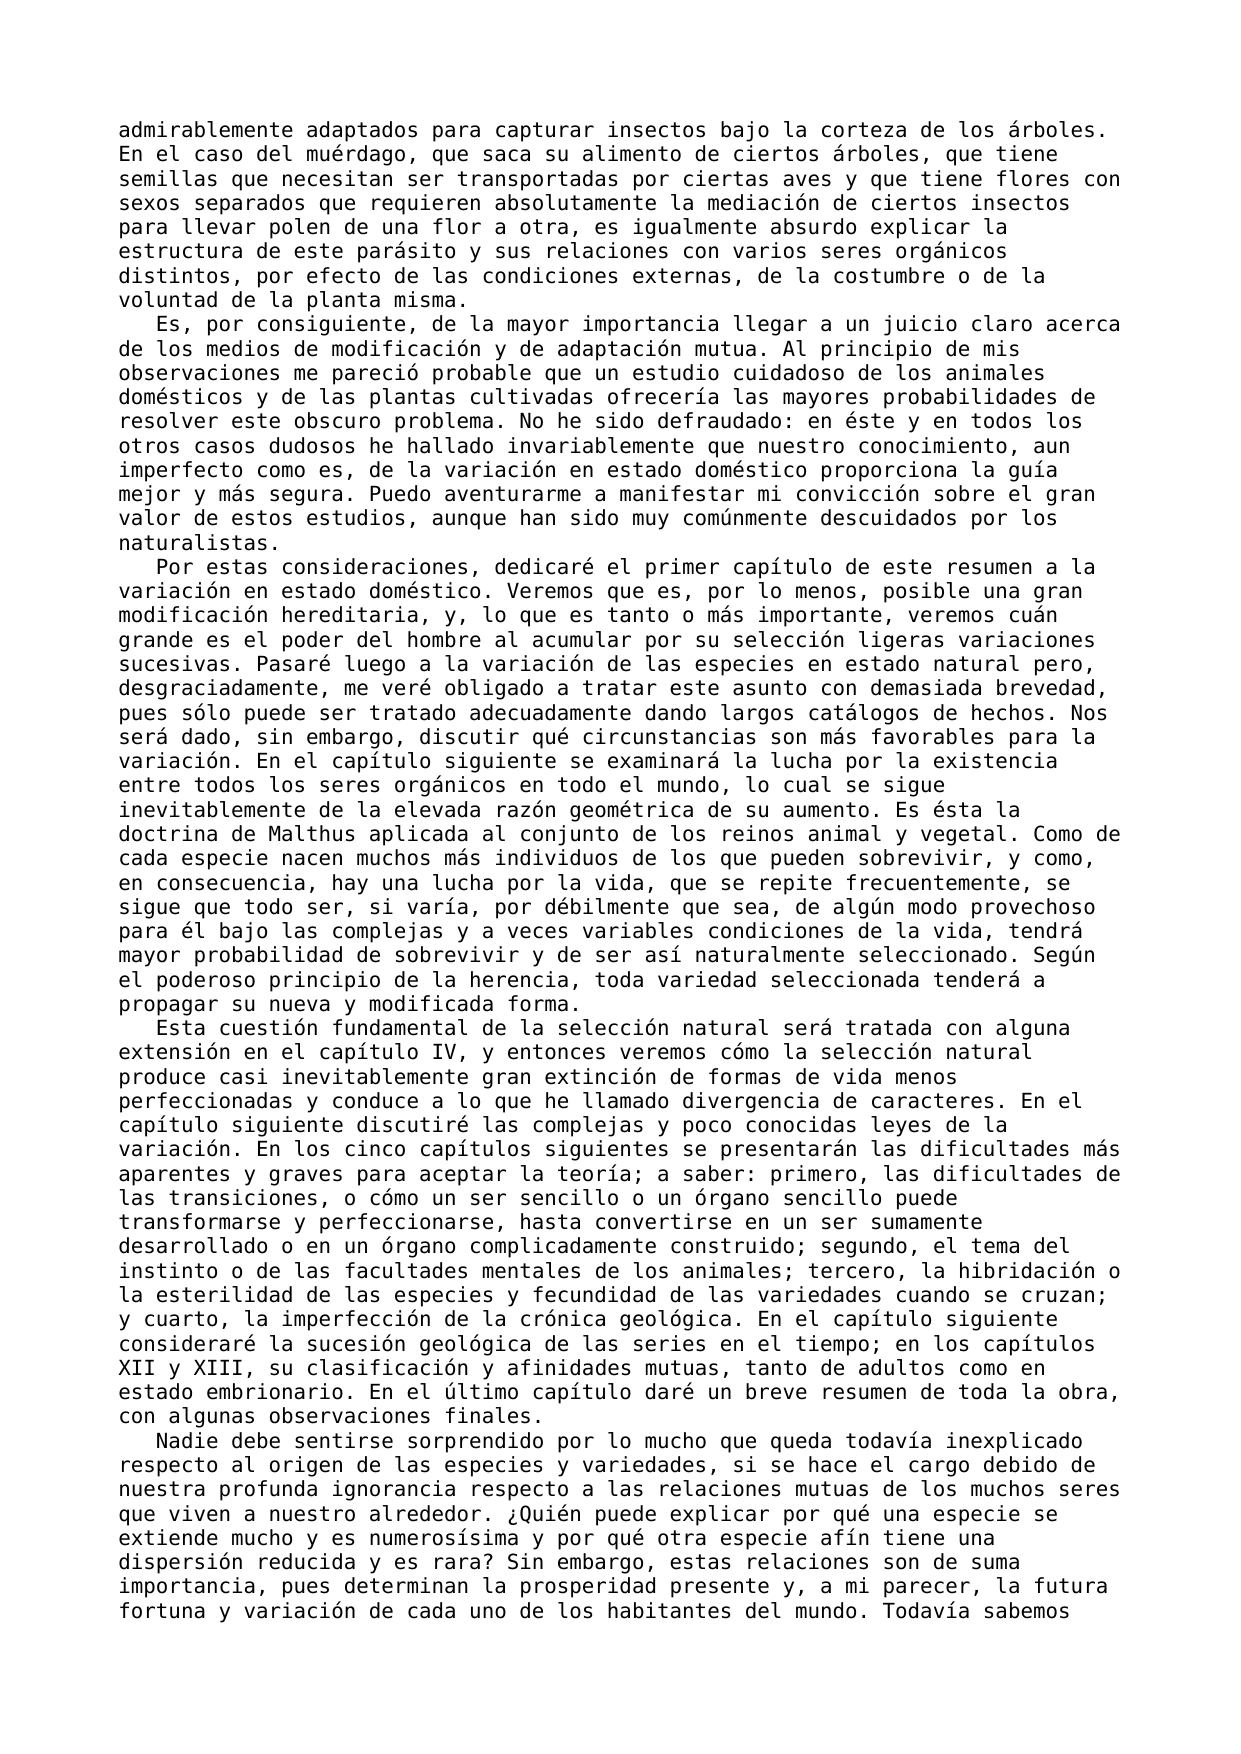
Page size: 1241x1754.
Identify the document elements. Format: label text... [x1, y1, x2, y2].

text Es, por consiguiente, de la mayor importancia llegar a un juicio claro acerca de los medios de modificación y de adaptación mutua. Al principio de mis observaciones me pareció probable que un estudio cuidadoso de los animales domésticos y de las plantas cultivadas ofrecería las mayores probabilidades de resolver este obscuro problema. No he sido defraudado: en éste y en todos los otros casos dudosos he hallado invariablemente que nuestro conocimiento, aun imperfecto como es, de la variación en estado doméstico proporciona la guía mejor y más segura. Puedo aventurarme a manifestar mi convicción sobre el gran valor de estos estudios, aunque han sido muy comúnmente descuidados por los naturalistas. [118, 312, 1122, 555]
text Esta cuestión fundamental de la selección natural será tratada con alguna extensión en el capítulo IV, y entonces veremos cómo la selección natural produce casi inevitablemente gran extinción de formas de vida menos perfeccionadas y conduce a lo que he llamado divergencia de caracteres. En el capítulo siguiente discutiré las complejas y poco conocidas leyes de la variación. En los cinco capítulos siguientes se presentarán las dificultades más aparentes y graves para aceptar la teoría; a saber: primero, las dificultades de las transiciones, o cómo un ser sencillo o un órgano sencillo puede transformarse y perfeccionarse, hasta convertirse en un ser sumamente desarrollado o en un órgano complicadamente construido; segundo, el tema del instinto o de las facultades mentales de los animales; tercero, la hibridación o la esterilidad de las especies y fecundidad de las variedades cuando se cruzan; y cuarto, la imperfección de la crónica geológica. En el capítulo siguiente consideraré la sucesión geológica de las series en el tiempo; en los capítulos XII y XIII, su clasificación y afinidades mutuas, tanto de adultos como en estado embrionario. En el último capítulo daré un breve resumen de toda la obra, con algunas observaciones finales. [118, 1016, 1122, 1429]
text Por estas consideraciones, dedicaré el primer capítulo de este resumen a la variación en estado doméstico. Veremos que es, por lo menos, posible una gran modificación hereditaria, y, lo que es tanto o más importante, veremos cuán grande es el poder del hombre al acumular por su selección ligeras variaciones sucesivas. Pasaré luego a la variación de las especies en estado natural pero, desgraciadamente, me veré obligado a tratar este asunto con demasiada brevedad, pues sólo puede ser tratado adecuadamente dando largos catálogos de hechos. Nos será dado, sin embargo, discutir qué circunstancias son más favorables para la variación. En el capítulo siguiente se examinará la lucha por la existencia entre todos los seres orgánicos en todo el mundo, lo cual se sigue inevitablemente de la elevada razón geométrica de su aumento. Es ésta la doctrina de Malthus aplicada al conjunto de los reinos animal y vegetal. Como de cada especie nacen muchos más individuos de los que pueden sobrevivir, y como, en consecuencia, hay una lucha por la vida, que se repite frecuentemente, se sigue que todo ser, si varía, por débilmente que sea, de algún modo provechoso para él bajo las complejas y a veces variables condiciones de la vida, tendrá mayor probabilidad de sobrevivir y de ser así naturalmente seleccionado. Según el poderoso principio de la herencia, toda variedad seleccionada tenderá a propagar su nueva y modificada forma. [118, 555, 1122, 1016]
text Nadie debe sentirse sorprendido por lo mucho que queda todavía inexplicado respecto al origen de las especies y variedades, si se hace el cargo debido de nuestra profunda ignorancia respecto a las relaciones mutuas de los muchos seres que viven a nuestro alrededor. ¿Quién puede explicar por qué una especie se extiende mucho y es numerosísima y por qué otra especie afín tiene una dispersión reducida y es rara? Sin embargo, estas relaciones son de suma importancia, pues determinan la prosperidad presente y, a mi parecer, la futura fortuna y variación de cada uno de los habitantes del mundo. Todavía sabemos [118, 1429, 1122, 1623]
text admirablemente adaptados para capturar insectos bajo la corteza de los árboles. En el caso del muérdago, que saca su alimento de ciertos árboles, que tiene semillas que necesitan ser transportadas por ciertas aves y que tiene flores con sexos separados que requieren absolutamente la mediación de ciertos insectos para llevar polen de una flor a otra, es igualmente absurdo explicar la estructura de este parásito y sus relaciones con varios seres orgánicos distintos, por efecto de las condiciones externas, de la costumbre o de la voluntad de la planta misma. [118, 118, 1122, 312]
